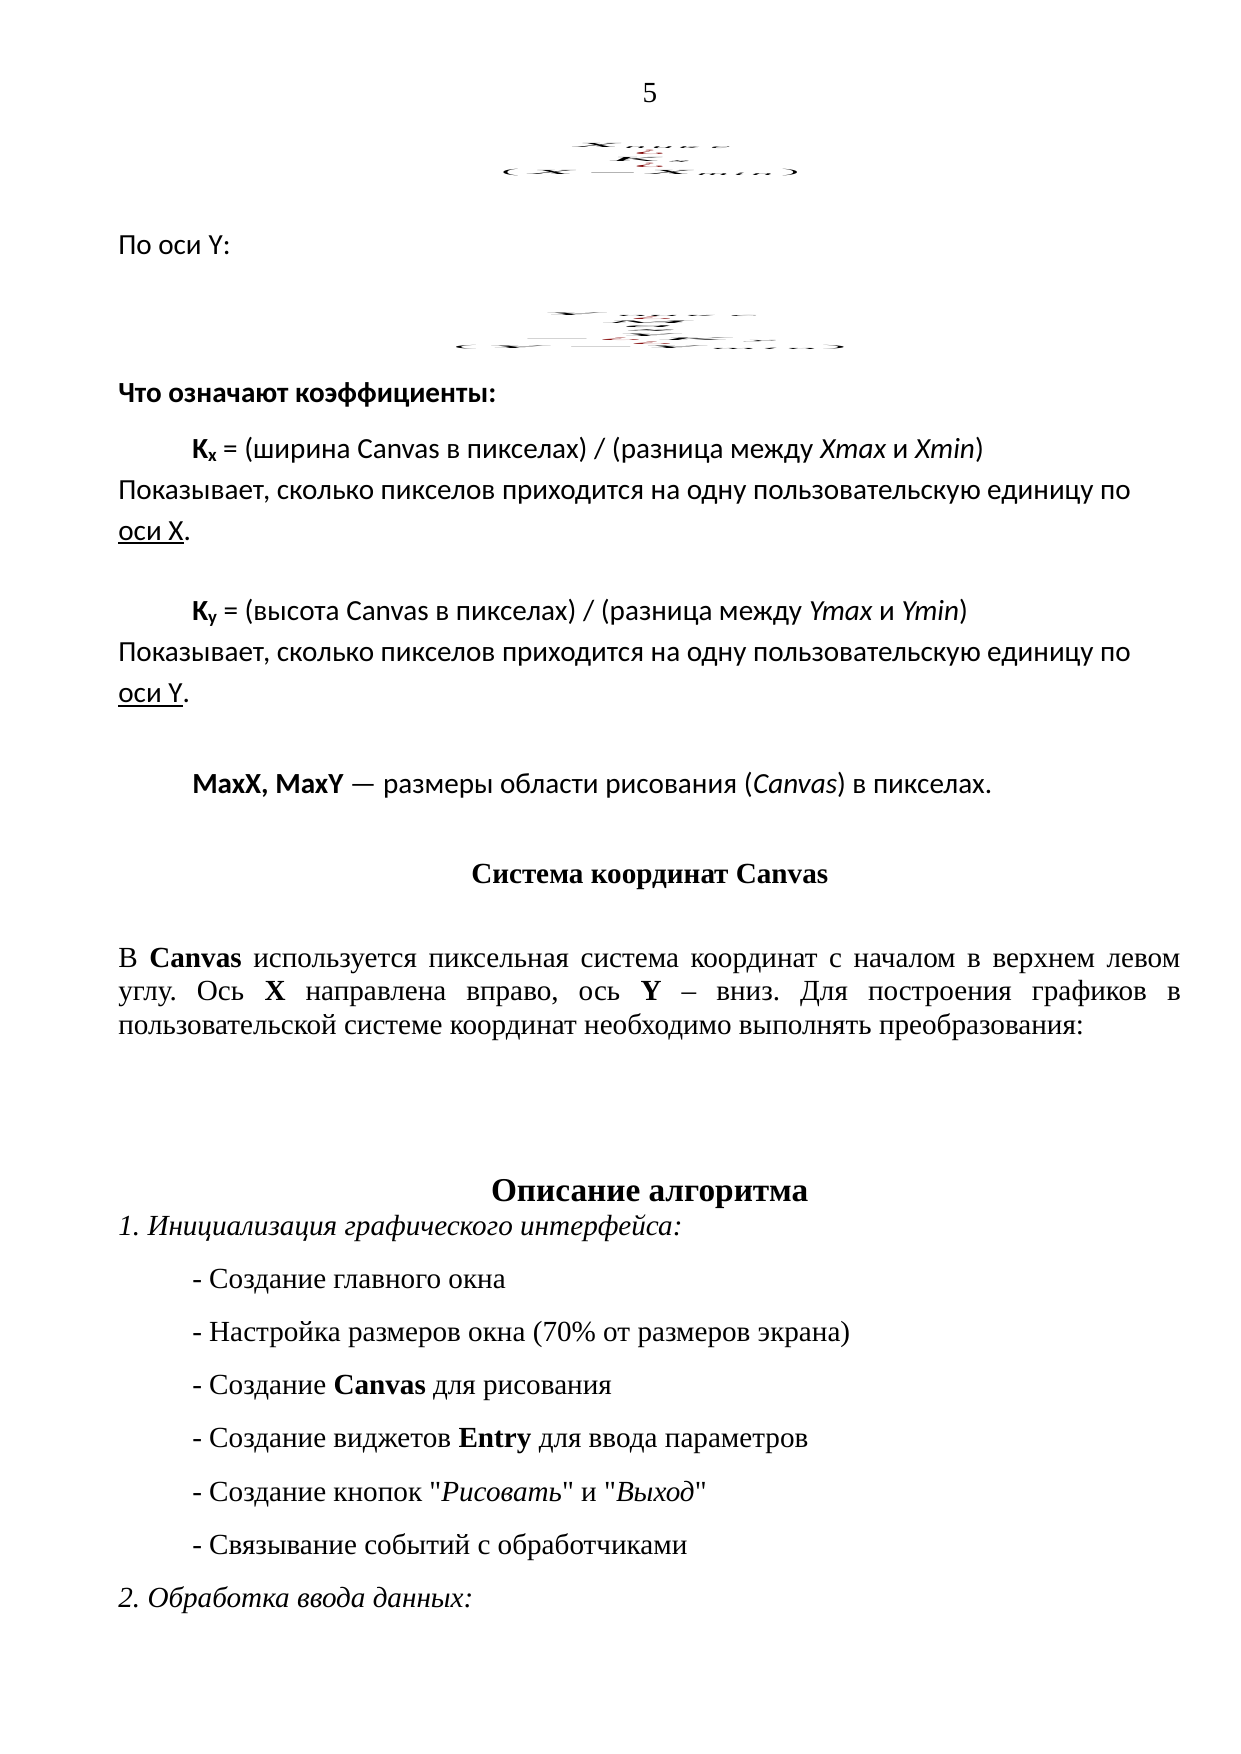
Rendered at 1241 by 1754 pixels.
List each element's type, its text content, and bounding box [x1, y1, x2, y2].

text Kx = (ширина Canvas в пикселах) / (разница между Xmax и Xmin) Показывает, сколько пикселов приходится на одну пользовательскую единицу по оси X. [118, 430, 1181, 548]
text - Настройка размеров окна (70% от размеров экрана) [118, 1314, 1181, 1348]
text - Создание виджетов Entry для ввода параметров [118, 1421, 1181, 1454]
text По оси Y: [118, 226, 1181, 262]
text Что означают коэффициенты: [118, 374, 1181, 410]
text Ky = (высота Canvas в пикселах) / (разница между Ymax и Ymin) Показывает, сколько пикселов приходится на одну пользовательскую единицу по оси Y. [118, 592, 1181, 710]
text - Связывание событий с обработчиками [118, 1527, 1181, 1560]
text - Создание кнопок "Рисовать" и "Выход" [118, 1474, 1181, 1507]
text 1. Инициализация графического интерфейса: [118, 1208, 1181, 1242]
subtitle Описание алгоритма [118, 1170, 1181, 1208]
text 2. Обработка ввода данных: [118, 1580, 1181, 1613]
text - Создание Canvas для рисования [118, 1367, 1181, 1401]
text В Canvas используется пиксельная система координат с началом в верхнем левом углу. Ось X направлена вправо, ось Y – вниз. Для построения графиков в пользовательской системе координат необходимо выполнять преобразования: [118, 940, 1181, 1040]
text - Создание главного окна [118, 1261, 1181, 1295]
text Система координат Canvas [118, 856, 1181, 890]
text MaxX, MaxY — размеры области рисования (Canvas) в пикселах. [118, 765, 1181, 801]
